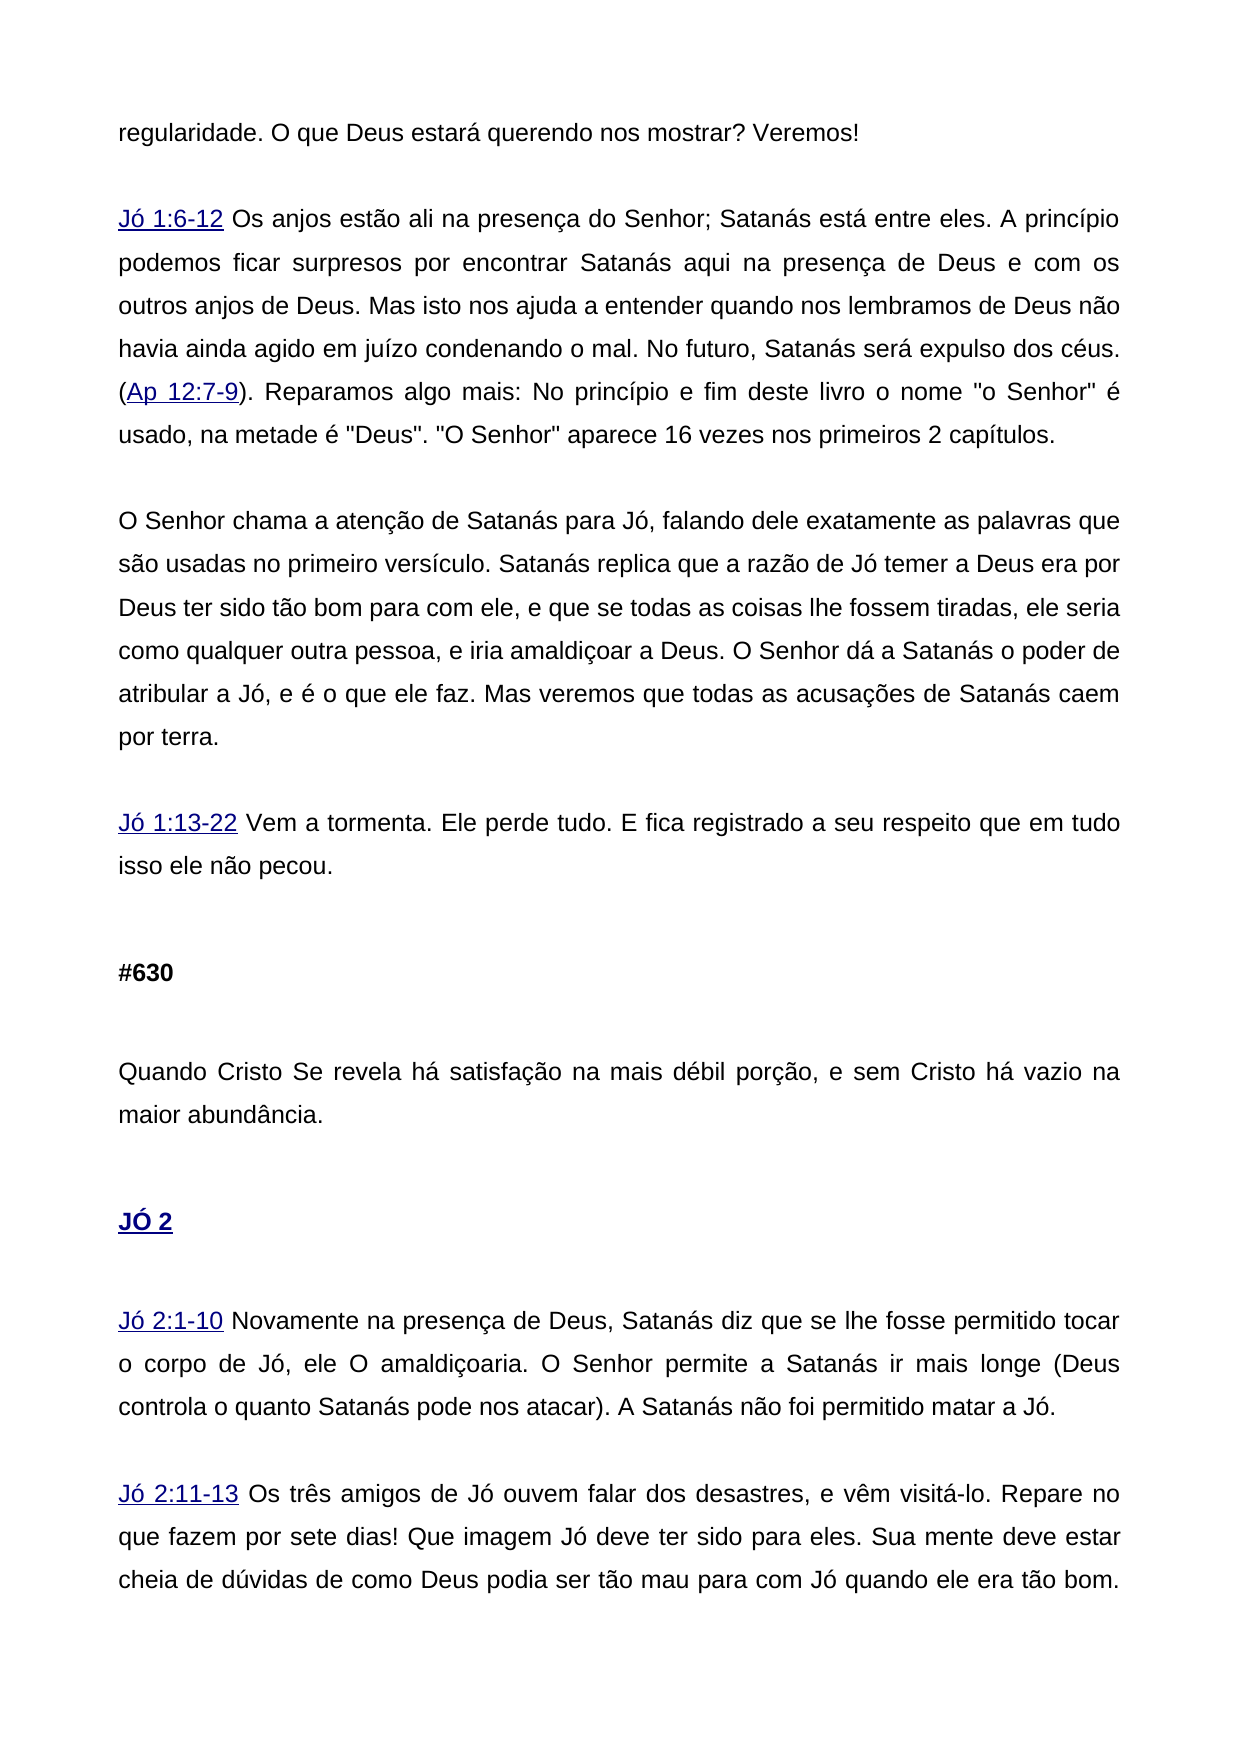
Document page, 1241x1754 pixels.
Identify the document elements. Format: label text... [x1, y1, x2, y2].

text Jó 2:1-10 Novamente na presença de Deus, Satanás diz que se lhe fosse permitido tocar o corpo de Jó, ele O amaldiçoaria. O Senhor permite a Satanás ir mais longe (Deus controla o quanto Satanás pode nos atacar). A Satanás não foi permitido matar a Jó. [118, 1306, 1122, 1421]
subtitle JÓ 2 [118, 1207, 1122, 1236]
text Jó 2:11-13 Os três amigos de Jó ouvem falar dos desastres, e vêm visitá-lo. Repare no que fazem por sete dias! Que imagem Jó deve ter sido para eles. Sua mente deve estar cheia de dúvidas de como Deus podia ser tão mau para com Jó quando ele era tão bom. [118, 1478, 1122, 1593]
text Quando Cristo Se revela há satisfação na mais débil porção, e sem Cristo há vazio na maior abundância. [118, 1057, 1122, 1129]
text O Senhor chama a atenção de Satanás para Jó, falando dele exatamente as palavras que são usadas no primeiro versículo. Satanás replica que a razão de Jó temer a Deus era por Deus ter sido tão bom para com ele, e que se todas as coisas lhe fossem tiradas, ele seria como qualquer outra pessoa, e iria amaldiçoar a Deus. O Senhor dá a Satanás o poder de atribular a Jó, e é o que ele faz. Mas veremos que todas as acusações de Satanás caem por terra. [118, 506, 1122, 751]
text regularidade. O que Deus estará querendo nos mostrar? Veremos! [118, 118, 1122, 147]
text Jó 1:13-22 Vem a tormenta. Ele perde tudo. E fica registrado a seu respeito que em tudo isso ele não pecou. [118, 808, 1122, 880]
text Jó 1:6-12 Os anjos estão ali na presença do Senhor; Satanás está entre eles. A princípio podemos ficar surpresos por encontrar Satanás aqui na presença de Deus e com os outros anjos de Deus. Mas isto nos ajuda a entender quando nos lembramos de Deus não havia ainda agido em juízo condenando o mal. No futuro, Satanás será expulso dos céus. (Ap 12:7-9). Reparamos algo mais: No princípio e fim deste livro o nome "o Senhor" é usado, na metade é "Deus". "O Senhor" aparece 16 vezes nos primeiros 2 capítulos. [118, 204, 1122, 449]
subtitle #630 [118, 958, 1122, 987]
